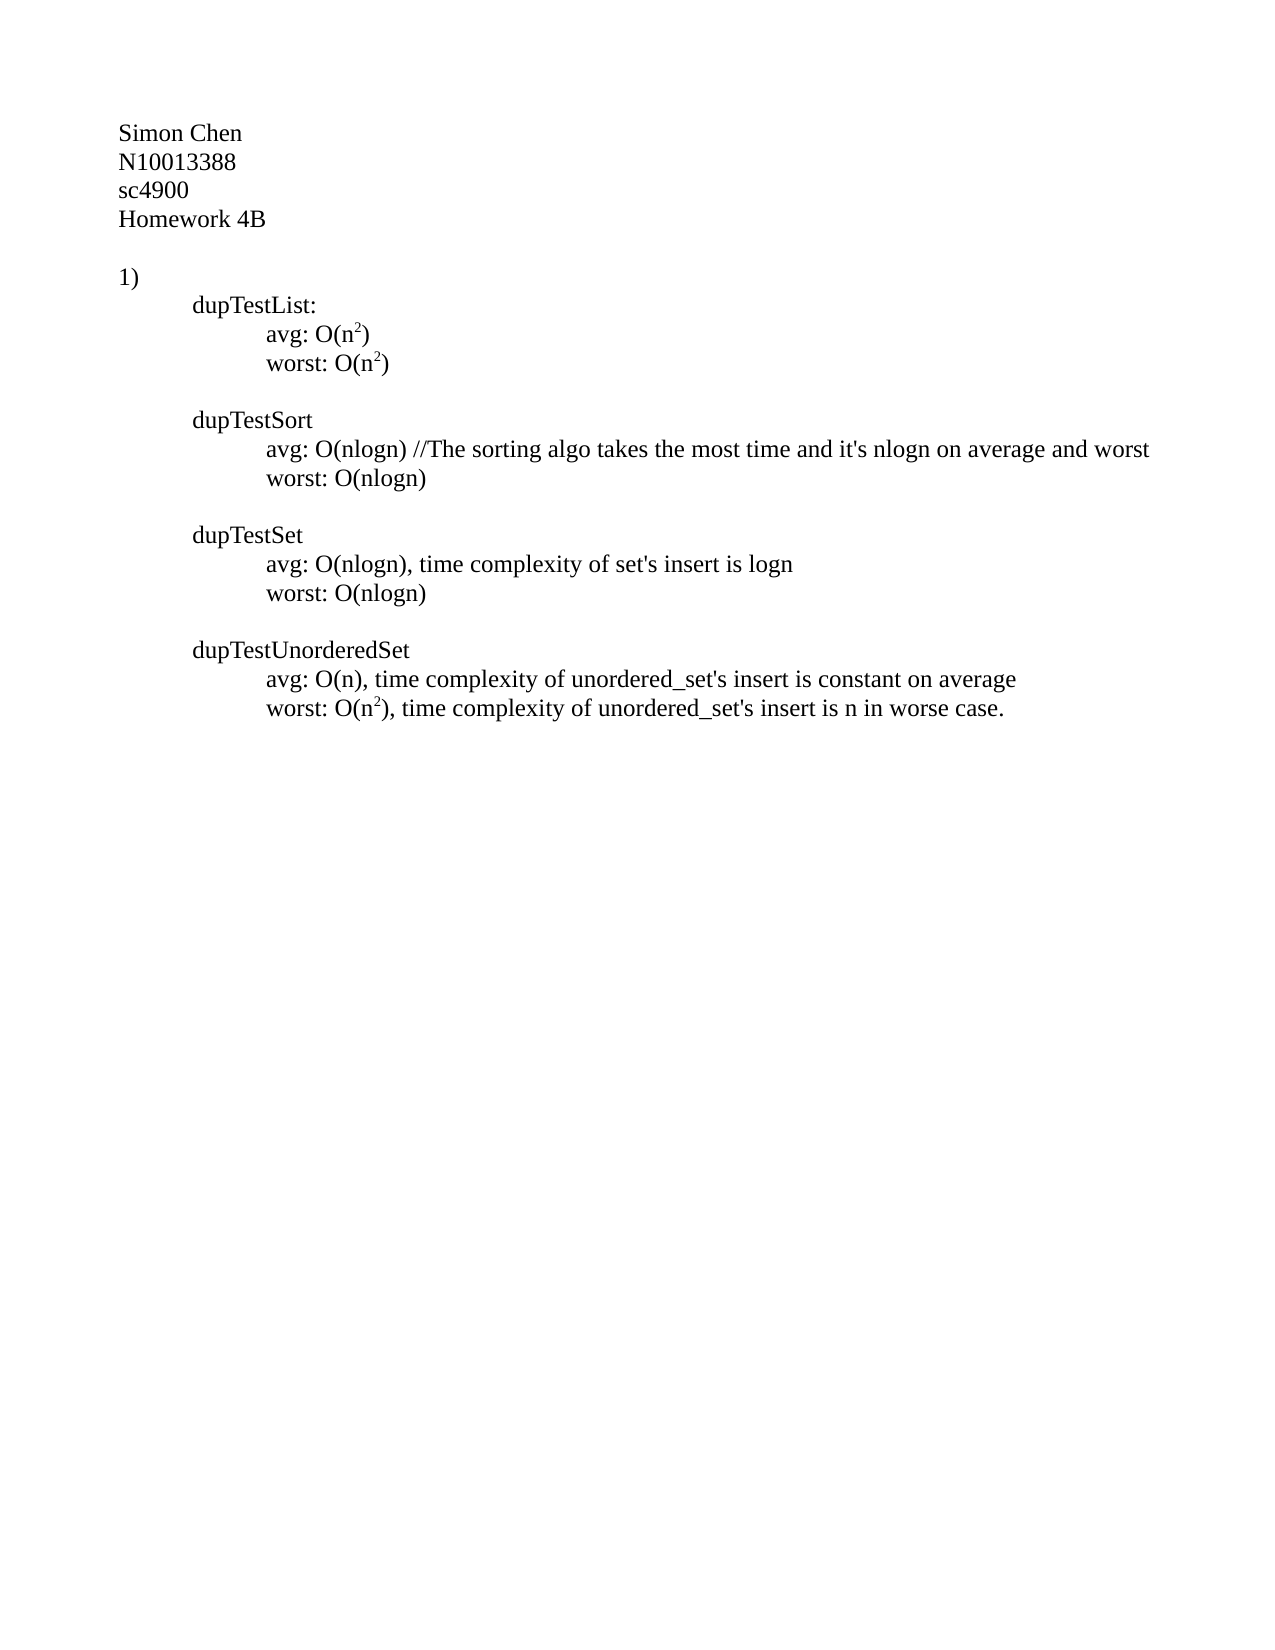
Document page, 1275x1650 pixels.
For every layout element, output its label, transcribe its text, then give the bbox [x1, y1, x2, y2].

text dupTestList: [118, 291, 1157, 319]
text dupTestSort [118, 406, 1157, 434]
text avg: O(nlogn), time complexity of set's insert is logn [118, 549, 1157, 578]
text sc4900 [118, 176, 1157, 204]
text dupTestUnorderedSet [118, 636, 1157, 664]
text Simon Chen [118, 118, 1157, 147]
text N10013388 [118, 147, 1157, 176]
text worst: O(nlogn) [118, 578, 1157, 607]
text dupTestSet [118, 521, 1157, 549]
text Homework 4B [118, 204, 1157, 233]
text worst: O(nlogn) [118, 463, 1157, 492]
text avg: O(n), time complexity of unordered_set's insert is constant on average [118, 664, 1157, 693]
text 1) [118, 262, 1157, 291]
text worst: O(n2), time complexity of unordered_set's insert is n in worse case. [118, 693, 1157, 722]
text avg: O(nlogn) //The sorting algo takes the most time and it's nlogn on average and worst [118, 434, 1157, 463]
text avg: O(n2) [118, 319, 1157, 348]
text worst: O(n2) [118, 348, 1157, 377]
